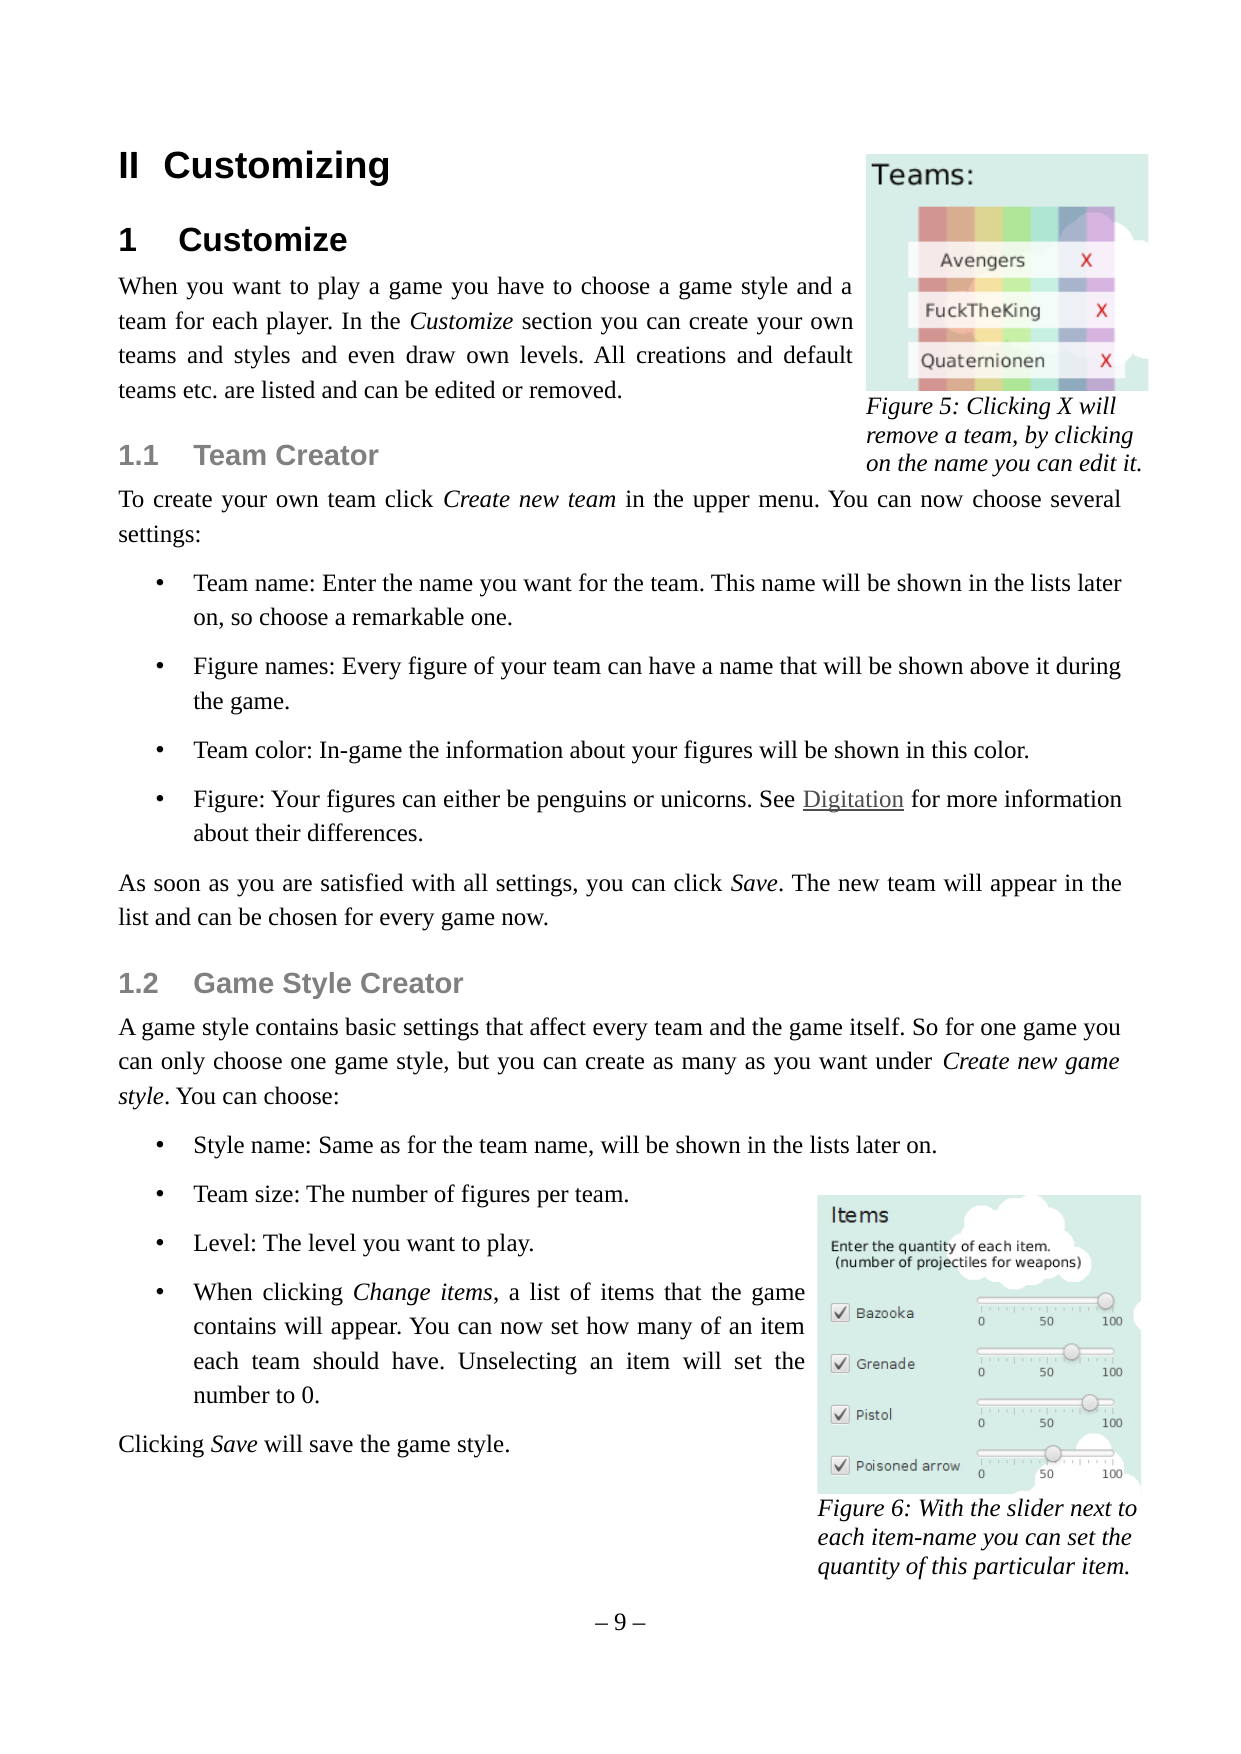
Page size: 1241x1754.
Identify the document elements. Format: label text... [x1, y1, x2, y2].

list Level: The level you want to play. [156, 1228, 817, 1257]
text To create your own team click Create new team in the upper menu. You can now choose several settings: [118, 484, 1122, 548]
text Clicking Save will save the game style. [118, 1429, 817, 1458]
list Team size: The number of figures per team. [156, 1179, 1141, 1208]
subtitle Game Style Creator [118, 966, 1122, 999]
subtitle Team Creator [118, 438, 866, 472]
picture [865, 154, 1149, 391]
list Figure names: Every figure of your team can have a name that will be shown above it during the game. [156, 651, 1122, 715]
text When you want to play a game you have to choose a game style and a team for each player. In the Customize section you can create your own teams and styles and even draw own levels. All creations and default teams etc. are listed and can be edited or removed. [118, 271, 866, 403]
text As soon as you are satisfied with all settings, you can click Save. The new team will appear in the list and can be chosen for every game now. [118, 868, 1122, 931]
list Figure 6: With the slider next to each item-name you can set the quantity of this particular item. [817, 1494, 1141, 1579]
subtitle Customize [118, 220, 865, 259]
subtitle Customizing [118, 142, 1148, 187]
list Team name: Enter the name you want for the team. This name will be shown in the lists later on, so choose a remarkable one. [156, 568, 1122, 631]
list Figure: Your figures can either be penguins or unicorns. See Digitation for more information about their differences. [156, 784, 1122, 847]
list When clicking Change items, a list of items that the game contains will appear. You can now set how many of an item each team should have. Unselecting an item will set the number to 0. [156, 1277, 817, 1409]
picture [817, 1195, 1142, 1494]
list Team color: In-game the information about your figures will be shown in this color. [156, 735, 1122, 764]
text A game style contains basic settings that affect every team and the game itself. So for one game you can only choose one game style, but you can create as many as you want under Create new game style. You can choose: [118, 1012, 1122, 1109]
list Style name: Same as for the team name, will be shown in the lists later on. [156, 1130, 1122, 1158]
text Figure 5: Clicking X will remove a team, by clicking on the name you can edit it. [866, 391, 1148, 477]
